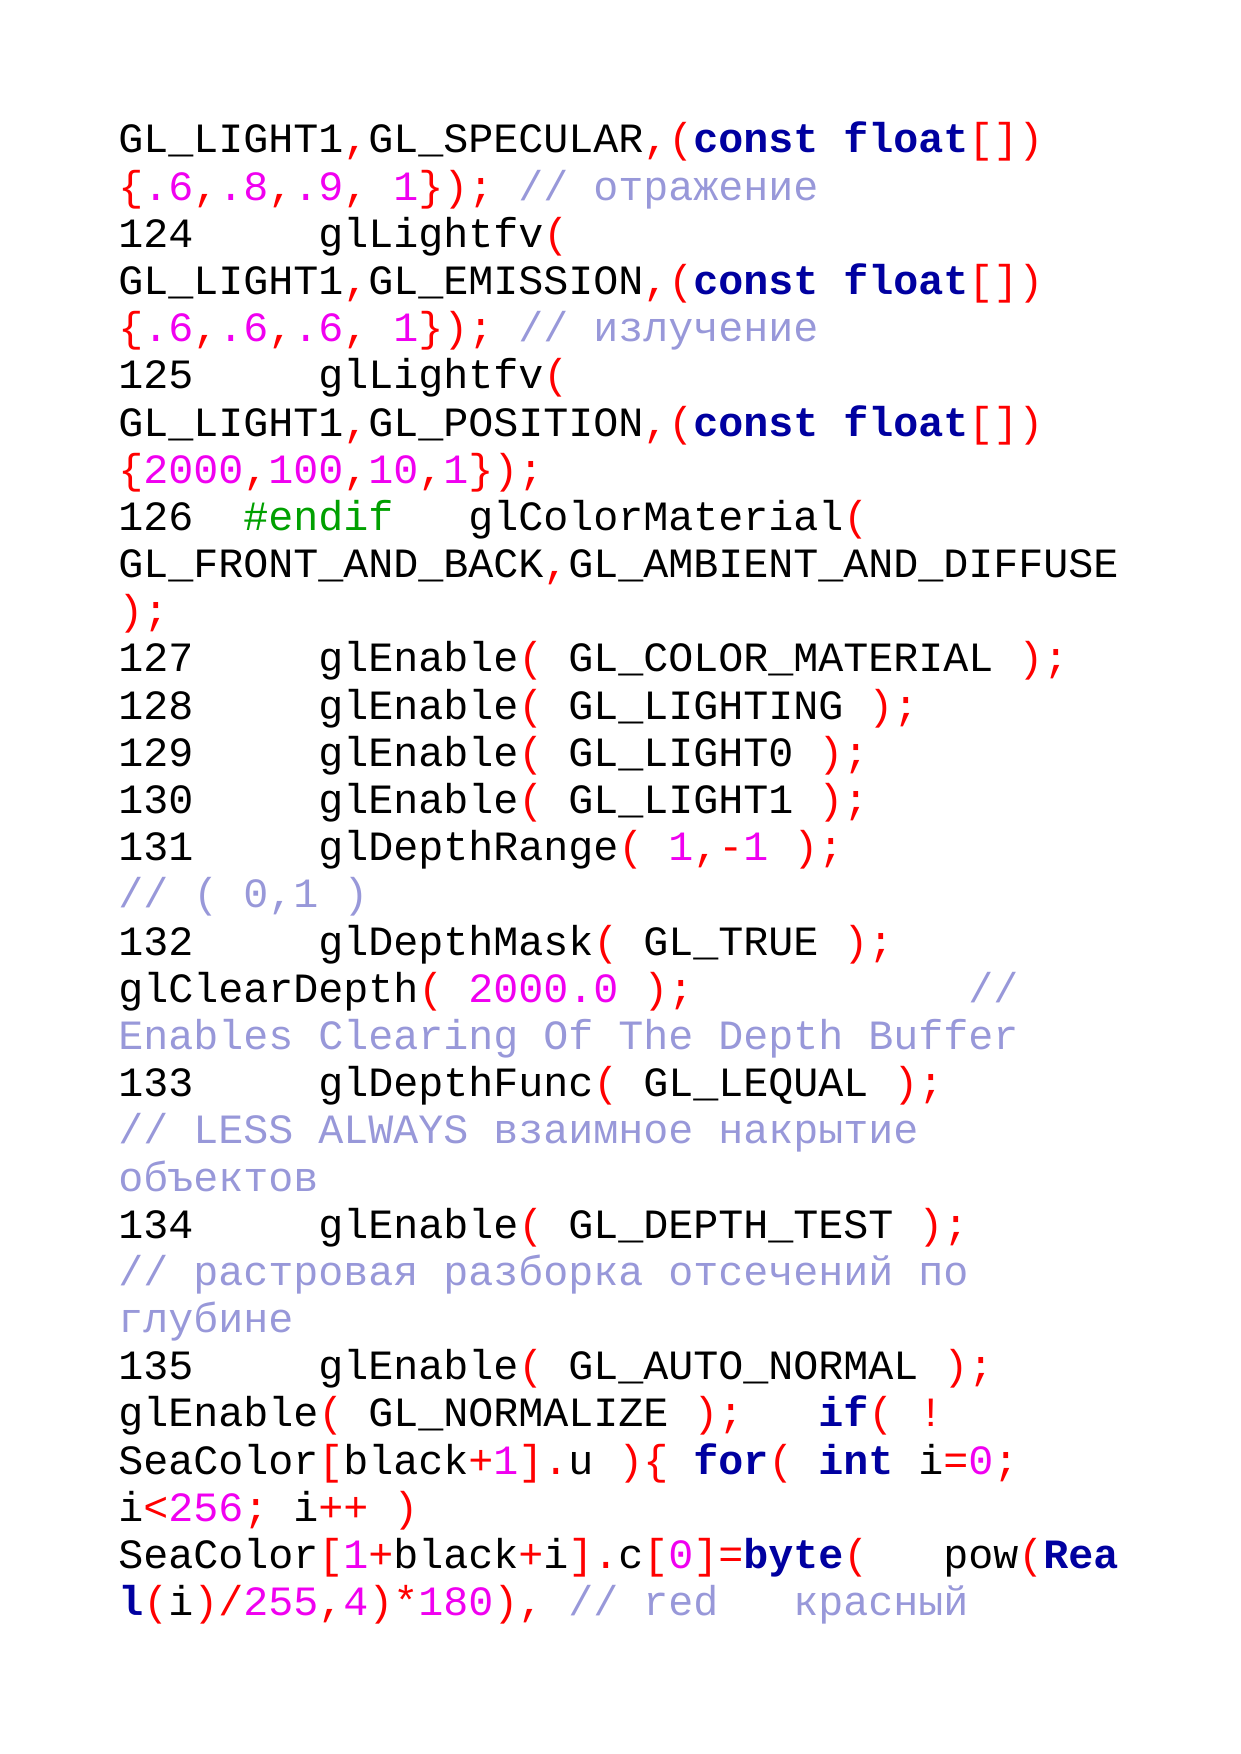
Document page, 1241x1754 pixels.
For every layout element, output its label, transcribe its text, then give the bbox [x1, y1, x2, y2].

subtitle 125 glLightfv( GL_LIGHT1,GL_POSITION,(const float[]){2000,100,10,1}); [118, 354, 1122, 496]
subtitle 135 glEnable( GL_AUTO_NORMAL ); glEnable( GL_NORMALIZE ); if( !SeaColor[black+1].u ){ for( int i=0; i<256; i++ ) SeaColor[1+black+i].c[0]=byte( pow(Real(i)/255,4)*180), // red красный [118, 1345, 1122, 1628]
subtitle 124 glLightfv( GL_LIGHT1,GL_EMISSION,(const float[]){.6,.6,.6, 1}); // излучение [118, 212, 1122, 354]
subtitle 128 glEnable( GL_LIGHTING ); [118, 684, 318, 732]
subtitle 123 glLightfv( GL_LIGHT1,GL_SPECULAR,(const float[]){.6,.8,.9, 1}); // отражение [118, 118, 1122, 212]
subtitle 133 glDepthFunc( GL_LEQUAL ); // LESS ALWAYS взаимное накрытие объектов [118, 1062, 1122, 1203]
subtitle 129 glEnable( GL_LIGHT0 ); [518, 732, 568, 779]
subtitle 128 glEnable( GL_LIGHTING ); [868, 684, 1122, 732]
subtitle 127 glEnable( GL_COLOR_MATERIAL ); [518, 637, 568, 684]
subtitle 127 glEnable( GL_COLOR_MATERIAL ); [1018, 637, 1122, 684]
subtitle 129 glEnable( GL_LIGHT0 ); [118, 732, 318, 779]
subtitle 131 glDepthRange( 1,-1 ); // ( 0,1 ) [118, 826, 1122, 920]
subtitle 130 glEnable( GL_LIGHT1 ); [118, 779, 318, 826]
subtitle 130 glEnable( GL_LIGHT1 ); [818, 779, 1122, 826]
subtitle 128 glEnable( GL_LIGHTING ); [518, 684, 568, 732]
subtitle 127 glEnable( GL_COLOR_MATERIAL ); [118, 637, 318, 684]
subtitle 126 #endif glColorMaterial( GL_FRONT_AND_BACK,GL_AMBIENT_AND_DIFFUSE ); [118, 496, 1122, 637]
subtitle 132 glDepthMask( GL_TRUE ); glClearDepth( 2000.0 ); // Enables Clearing Of The Depth Buffer [118, 920, 1122, 1062]
subtitle 130 glEnable( GL_LIGHT1 ); [518, 779, 568, 826]
subtitle 129 glEnable( GL_LIGHT0 ); [818, 732, 1122, 779]
subtitle 134 glEnable( GL_DEPTH_TEST ); // растровая разборка отсечений по глубине [118, 1203, 1122, 1345]
